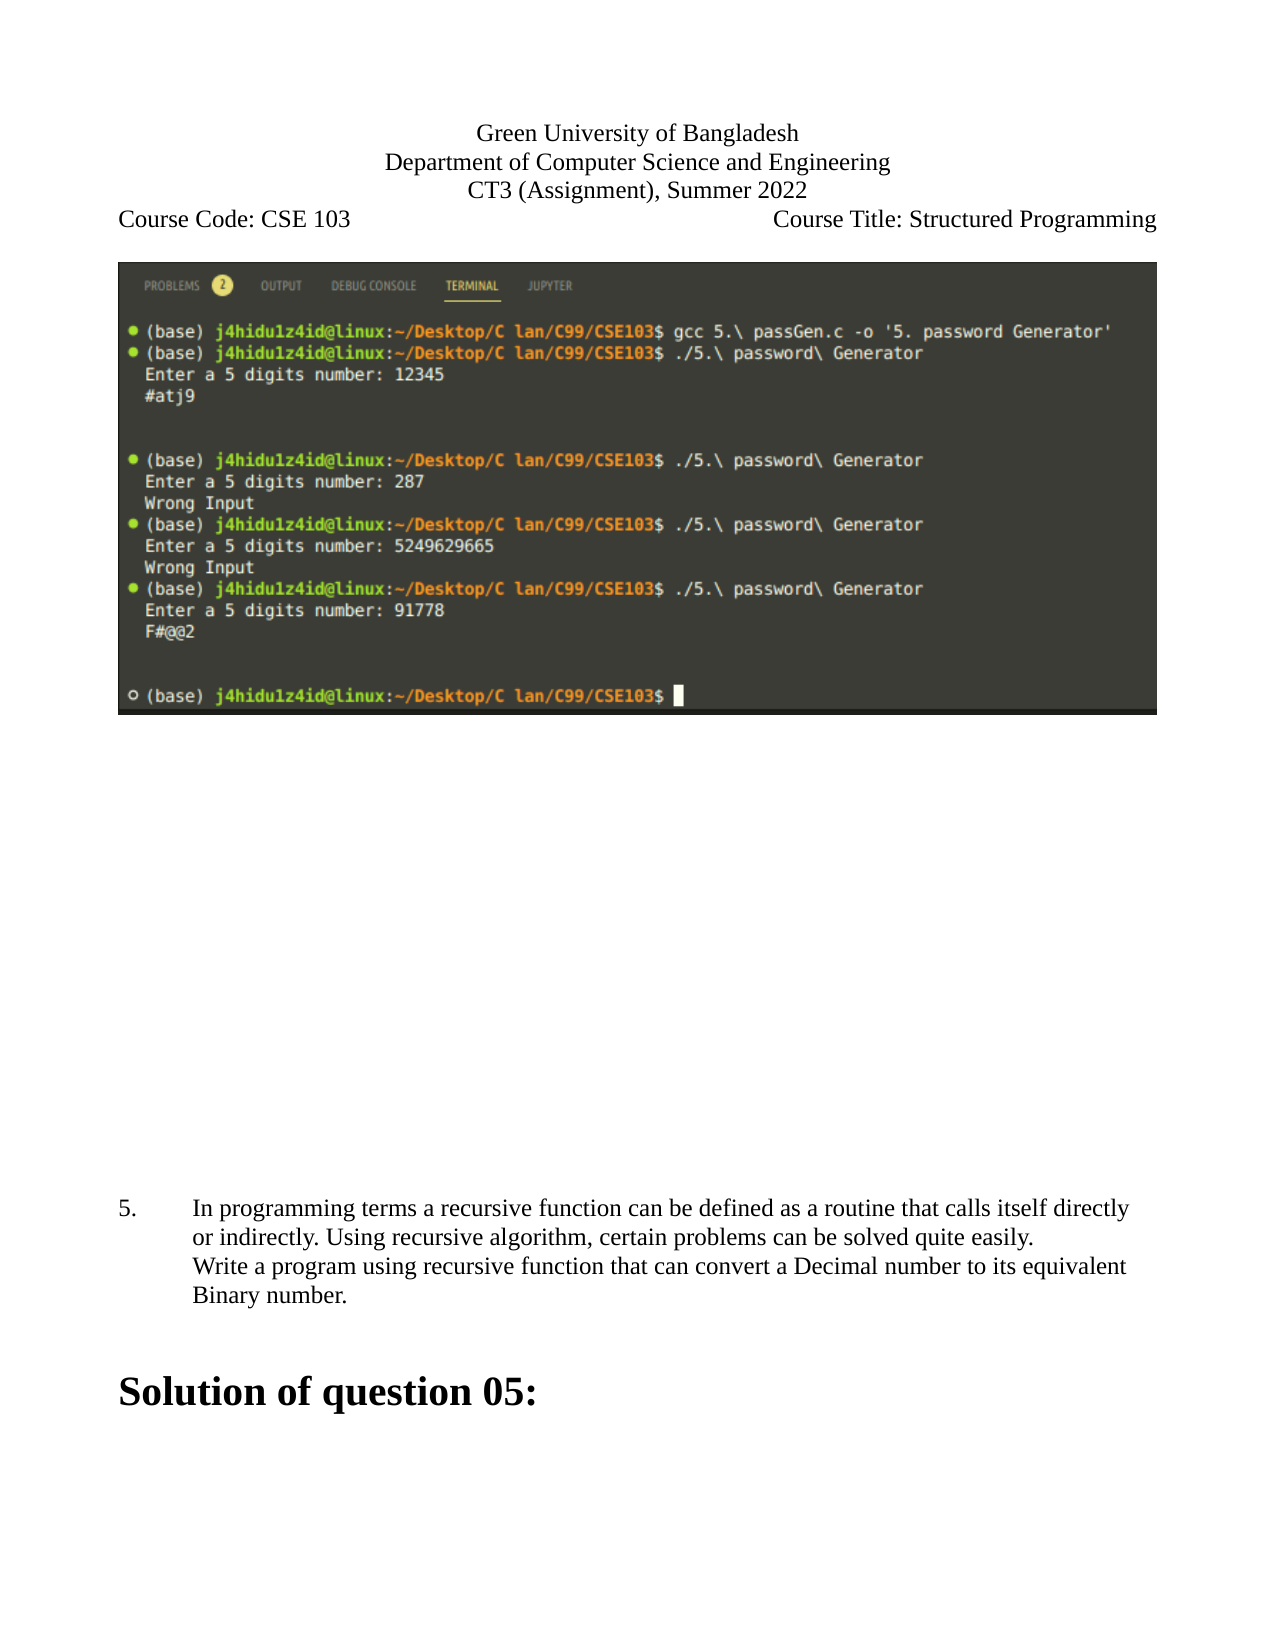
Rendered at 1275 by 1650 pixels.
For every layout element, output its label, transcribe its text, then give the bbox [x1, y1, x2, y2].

text 5. In programming terms a recursive function can be defined as a routine that calls itself directly or indirectly. Using recursive algorithm, certain problems can be solved quite easily. [118, 1193, 1157, 1251]
text Solution of question 05: [118, 1366, 1157, 1414]
picture [118, 262, 1157, 715]
text Write a program using recursive function that can convert a Decimal number to its equivalent Binary number. [118, 1251, 1157, 1308]
